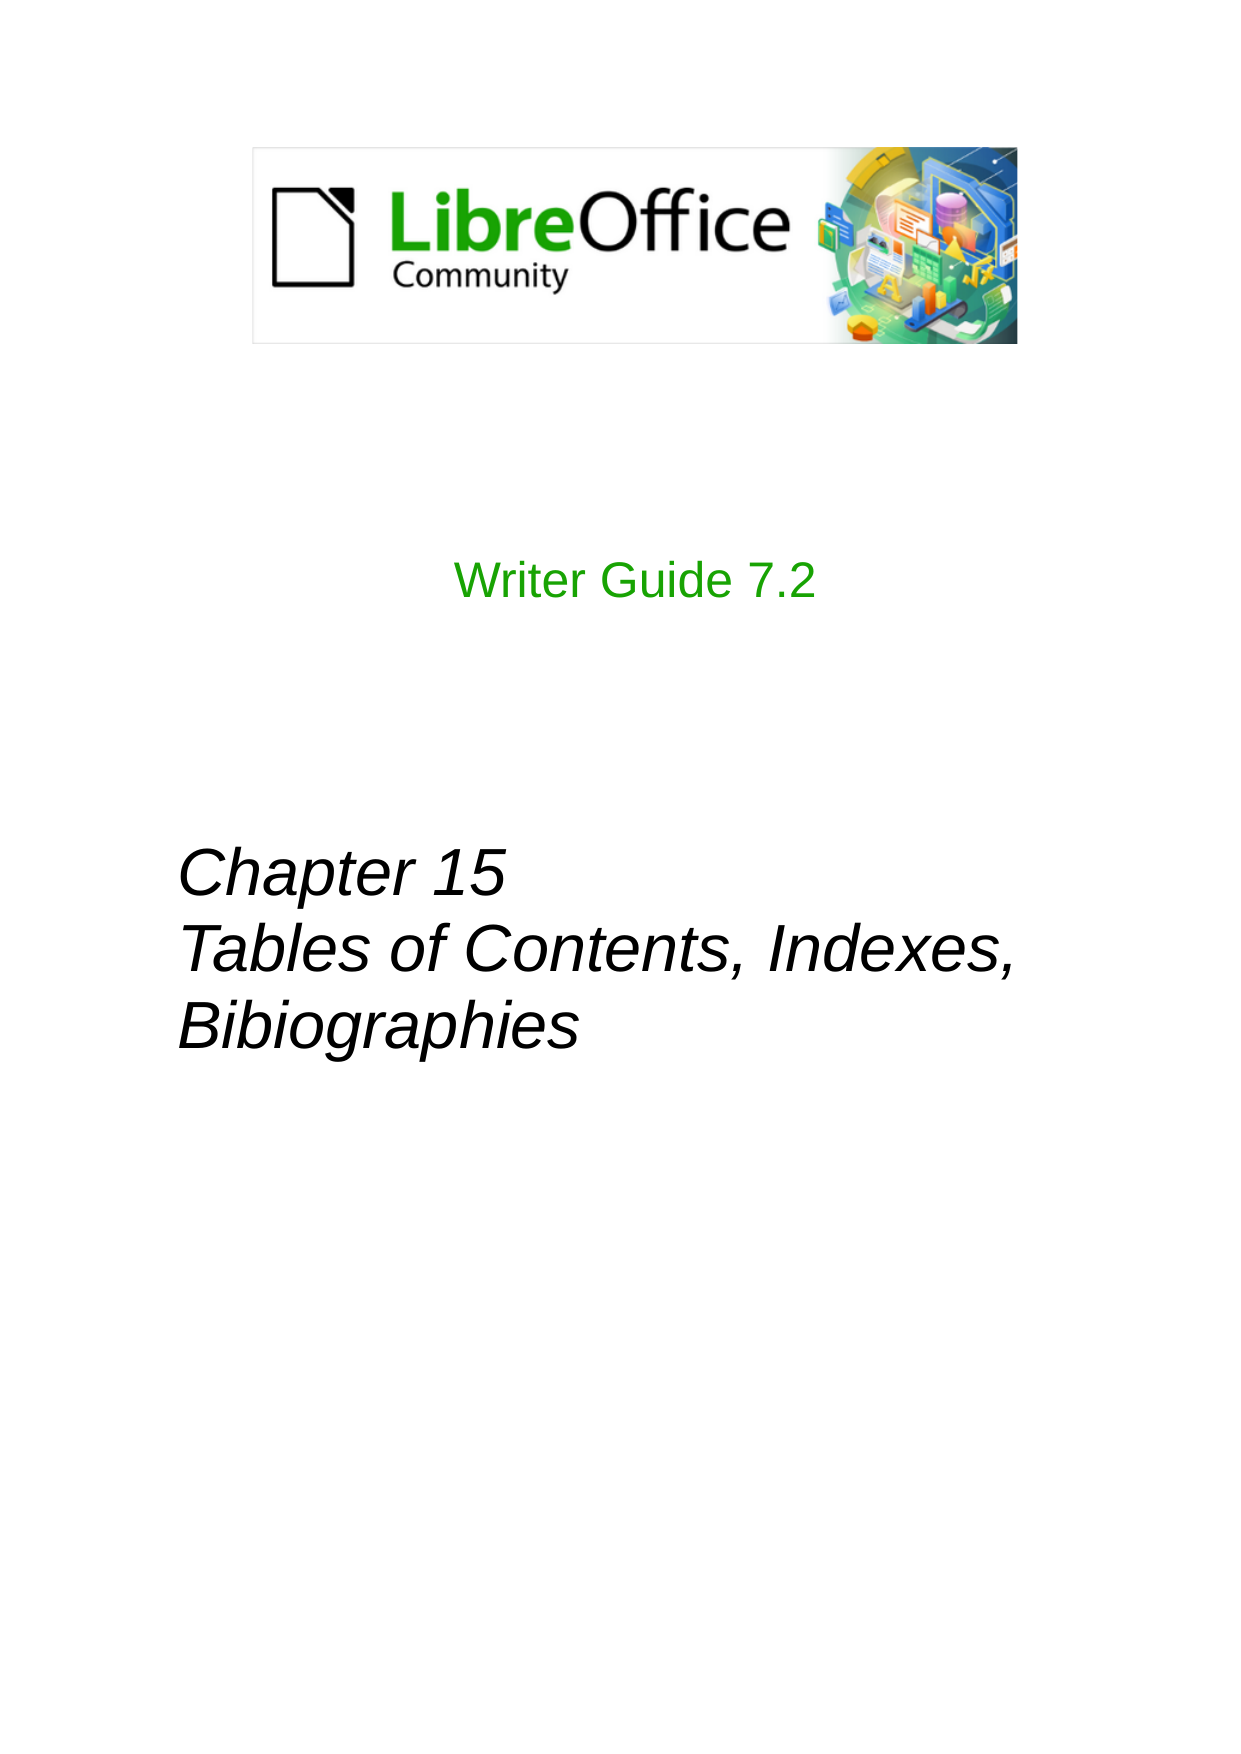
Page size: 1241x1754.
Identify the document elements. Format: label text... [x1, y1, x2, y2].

title Chapter 15 Tables of Contents, Indexes, Bibiographies [177, 833, 1093, 1063]
text Writer Guide 7.2 [177, 550, 1093, 608]
picture [252, 147, 1018, 344]
